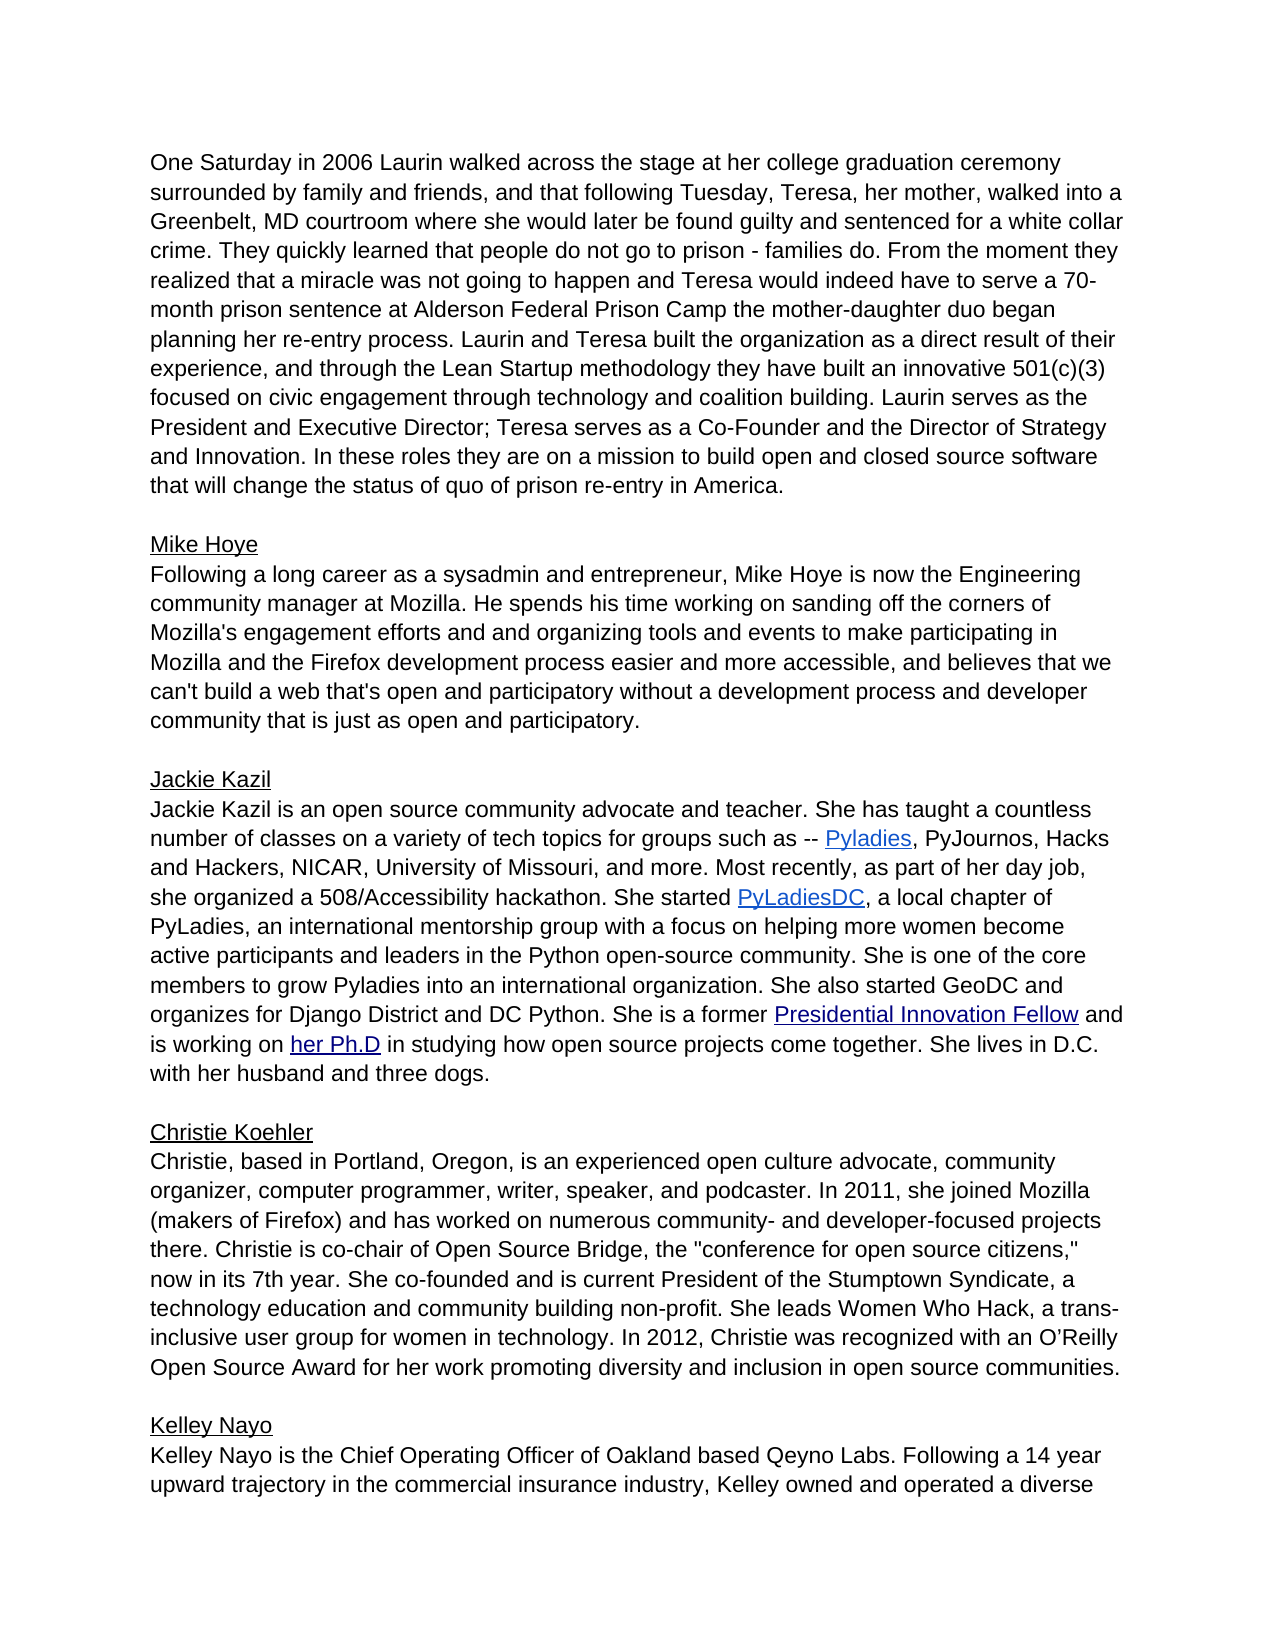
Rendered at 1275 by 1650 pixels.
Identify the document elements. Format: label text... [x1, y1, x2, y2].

text Jackie Kazil [150, 767, 1125, 792]
text Jackie Kazil is an open source community advocate and teacher. She has taught a countless number of classes on a variety of tech topics for groups such as -- Pyladies, PyJournos, Hacks and Hackers, NICAR, University of Missouri, and more. Most recently, as part of her day job, she organized a 508/Accessibility hackathon. She started PyLadiesDC, a local chapter of PyLadies, an international mentorship group with a focus on helping more women become active participants and leaders in the Python open-source community. She is one of the core members to grow Pyladies into an international organization. She also started GeoDC and organizes for Django District and DC Python. She is a former Presidential Innovation Fellow and is working on her Ph.D in studying how open source projects come together. She lives in D.C. with her husband and three dogs. [150, 796, 1125, 1086]
text Christie, based in Portland, Oregon, is an experienced open culture advocate, community organizer, computer programmer, writer, speaker, and podcaster. In 2011, she joined Mozilla (makers of Firefox) and has worked on numerous community- and developer-focused projects there. Christie is co-chair of Open Source Bridge, the "conference for open source citizens," now in its 7th year. She co-founded and is current President of the Stumptown Syndicate, a technology education and community building non-profit. She leads Women Who Hack, a trans-inclusive user group for women in technology. In 2012, Christie was recognized with an O’Reilly Open Source Award for her work promoting diversity and inclusion in open source communities. [150, 1149, 1125, 1380]
text Mike Hoye [150, 532, 1125, 557]
text Christie Koehler [150, 1119, 1125, 1145]
text Kelley Nayo is the Chief Operating Officer of Oakland based Qeyno Labs. Following a 14 year upward trajectory in the commercial insurance industry, Kelley owned and operated a diverse [150, 1442, 1125, 1497]
text Kelley Nayo [150, 1413, 1125, 1439]
text Following a long career as a sysadmin and entrepreneur, Mike Hoye is now the Engineering community manager at Mozilla. He spends his time working on sanding off the corners of Mozilla's engagement efforts and and organizing tools and events to make participating in Mozilla and the Firefox development process easier and more accessible, and believes that we can't build a web that's open and participatory without a development process and developer community that is just as open and participatory. [150, 561, 1125, 734]
text One Saturday in 2006 Laurin walked across the stage at her college graduation ceremony surrounded by family and friends, and that following Tuesday, Teresa, her mother, walked into a Greenbelt, MD courtroom where she would later be found guilty and sentenced for a white collar crime. They quickly learned that people do not go to prison - families do. From the moment they realized that a miracle was not going to happen and Teresa would indeed have to serve a 70-month prison sentence at Alderson Federal Prison Camp the mother-daughter duo began planning her re-entry process. Laurin and Teresa built the organization as a direct result of their experience, and through the Lean Startup methodology they have built an innovative 501(c)(3) focused on civic engagement through technology and coalition building. Laurin serves as the President and Executive Director; Teresa serves as a Co-Founder and the Director of Strategy and Innovation. In these roles they are on a mission to build open and closed source software that will change the status of quo of prison re-entry in America. [150, 150, 1125, 499]
